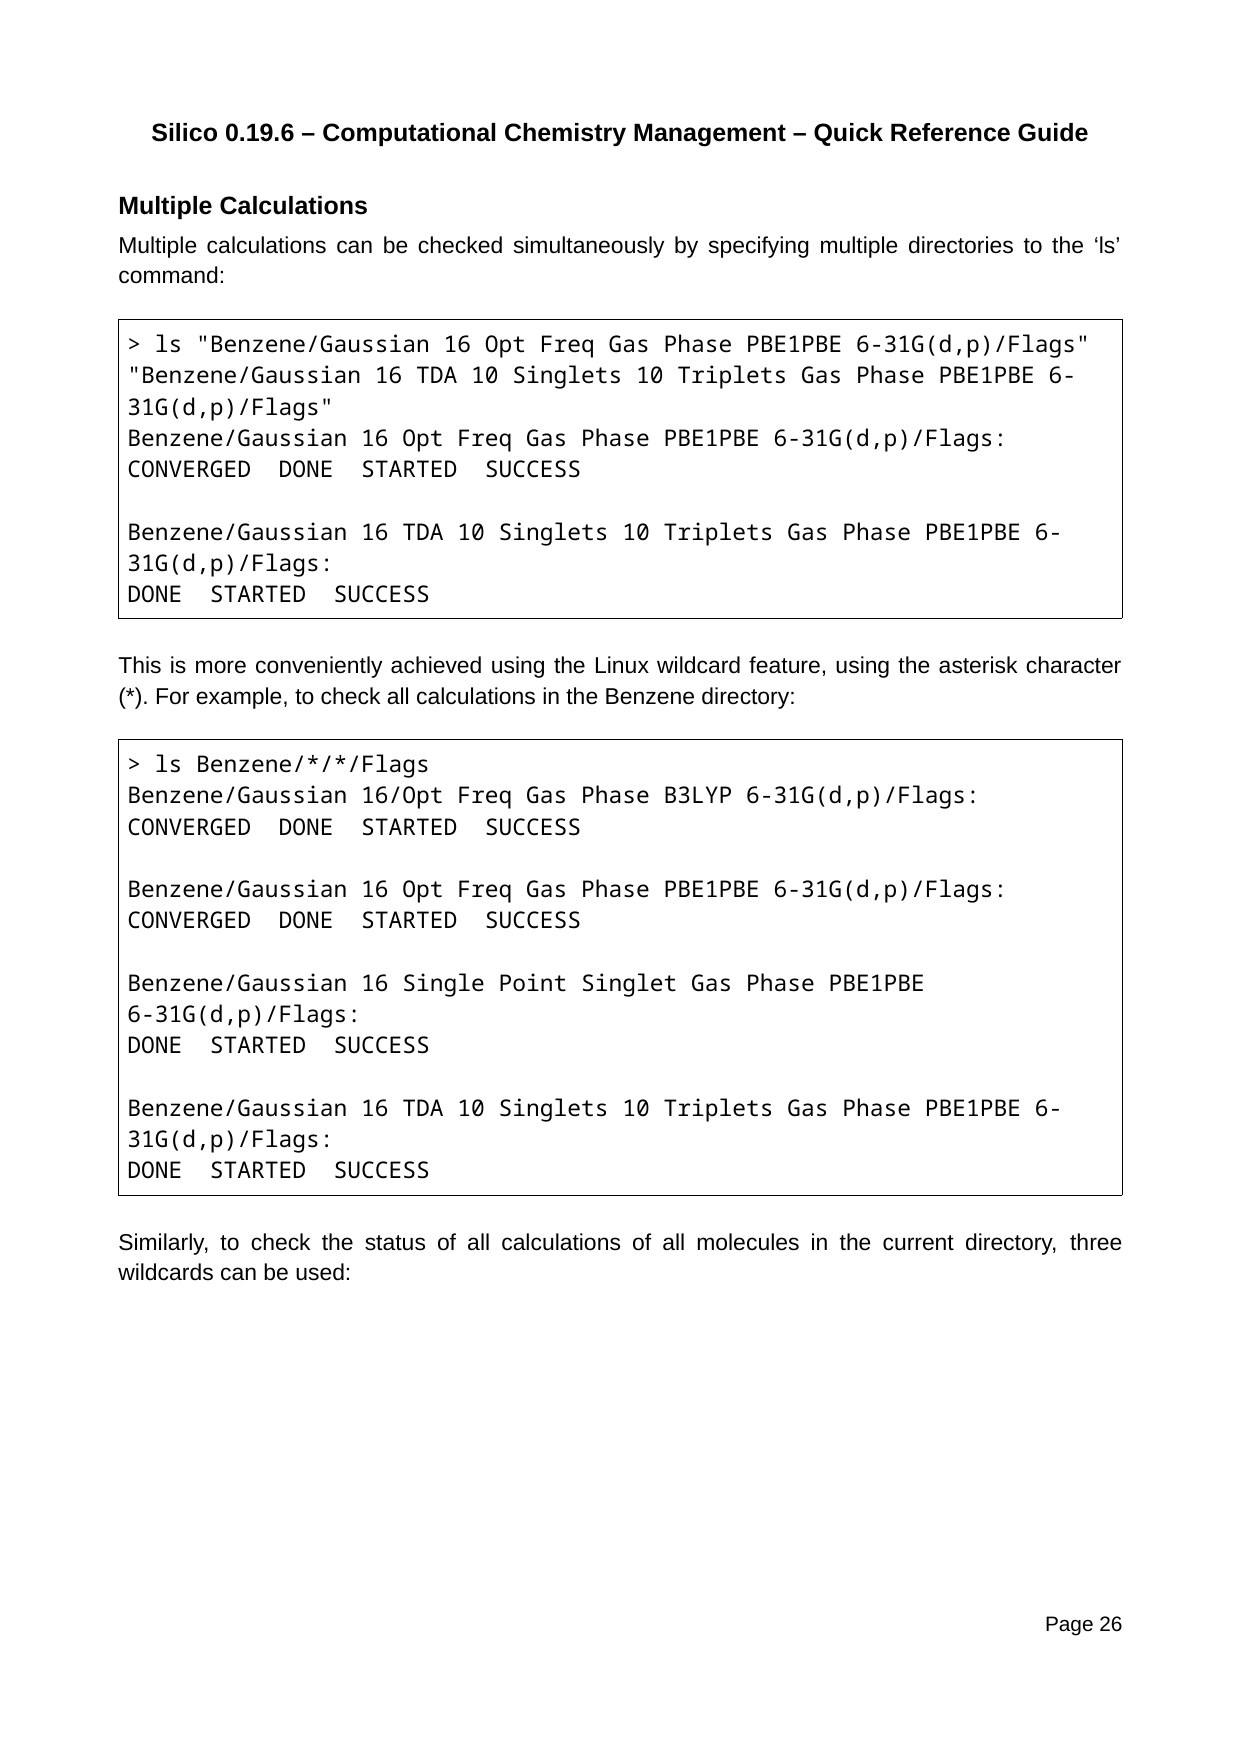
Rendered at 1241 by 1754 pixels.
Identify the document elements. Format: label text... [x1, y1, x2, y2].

text Benzene/Gaussian 16 Opt Freq Gas Phase PBE1PBE 6-31G(d,p)/Flags: [127, 422, 1113, 453]
text Similarly, to check the status of all calculations of all molecules in the current directory, three wildcards can be used: [118, 1196, 1122, 1285]
text > ls "Benzene/Gaussian 16 Opt Freq Gas Phase PBE1PBE 6-31G(d,p)/Flags" "Benzene/Gaussian 16 TDA 10 Singlets 10 Triplets Gas Phase PBE1PBE 6-31G(d,p)/Flags" [127, 328, 1113, 422]
text > ls Benzene/*/*/Flags [127, 748, 1113, 779]
text Benzene/Gaussian 16 Opt Freq Gas Phase PBE1PBE 6-31G(d,p)/Flags: [127, 873, 1113, 904]
text This is more conveniently achieved using the Linux wildcard feature, using the asterisk character (*). For example, to check all calculations in the Benzene directory: [118, 619, 1122, 709]
text [118, 307, 1122, 319]
text CONVERGED DONE STARTED SUCCESS [127, 453, 1113, 484]
text Multiple calculations can be checked simultaneously by specifying multiple directories to the ‘ls’ command: [118, 232, 1122, 289]
text CONVERGED DONE STARTED SUCCESS [127, 811, 1113, 842]
subtitle Multiple Calculations [118, 191, 1122, 220]
text [119, 320, 1122, 618]
text Benzene/Gaussian 16 TDA 10 Singlets 10 Triplets Gas Phase PBE1PBE 6-31G(d,p)/Flags: [127, 516, 1113, 578]
text CONVERGED DONE STARTED SUCCESS [127, 904, 1113, 936]
text DONE STARTED SUCCESS [127, 578, 1113, 609]
text DONE STARTED SUCCESS [127, 1029, 1113, 1061]
text Benzene/Gaussian 16 TDA 10 Singlets 10 Triplets Gas Phase PBE1PBE 6-31G(d,p)/Flags: [127, 1092, 1113, 1154]
text [118, 727, 1122, 739]
text Benzene/Gaussian 16/Opt Freq Gas Phase B3LYP 6-31G(d,p)/Flags: [127, 779, 1113, 811]
text Benzene/Gaussian 16 Single Point Singlet Gas Phase PBE1PBE 6-31G(d,p)/Flags: [127, 967, 1113, 1029]
text [119, 740, 1122, 1195]
text DONE STARTED SUCCESS [127, 1154, 1113, 1186]
